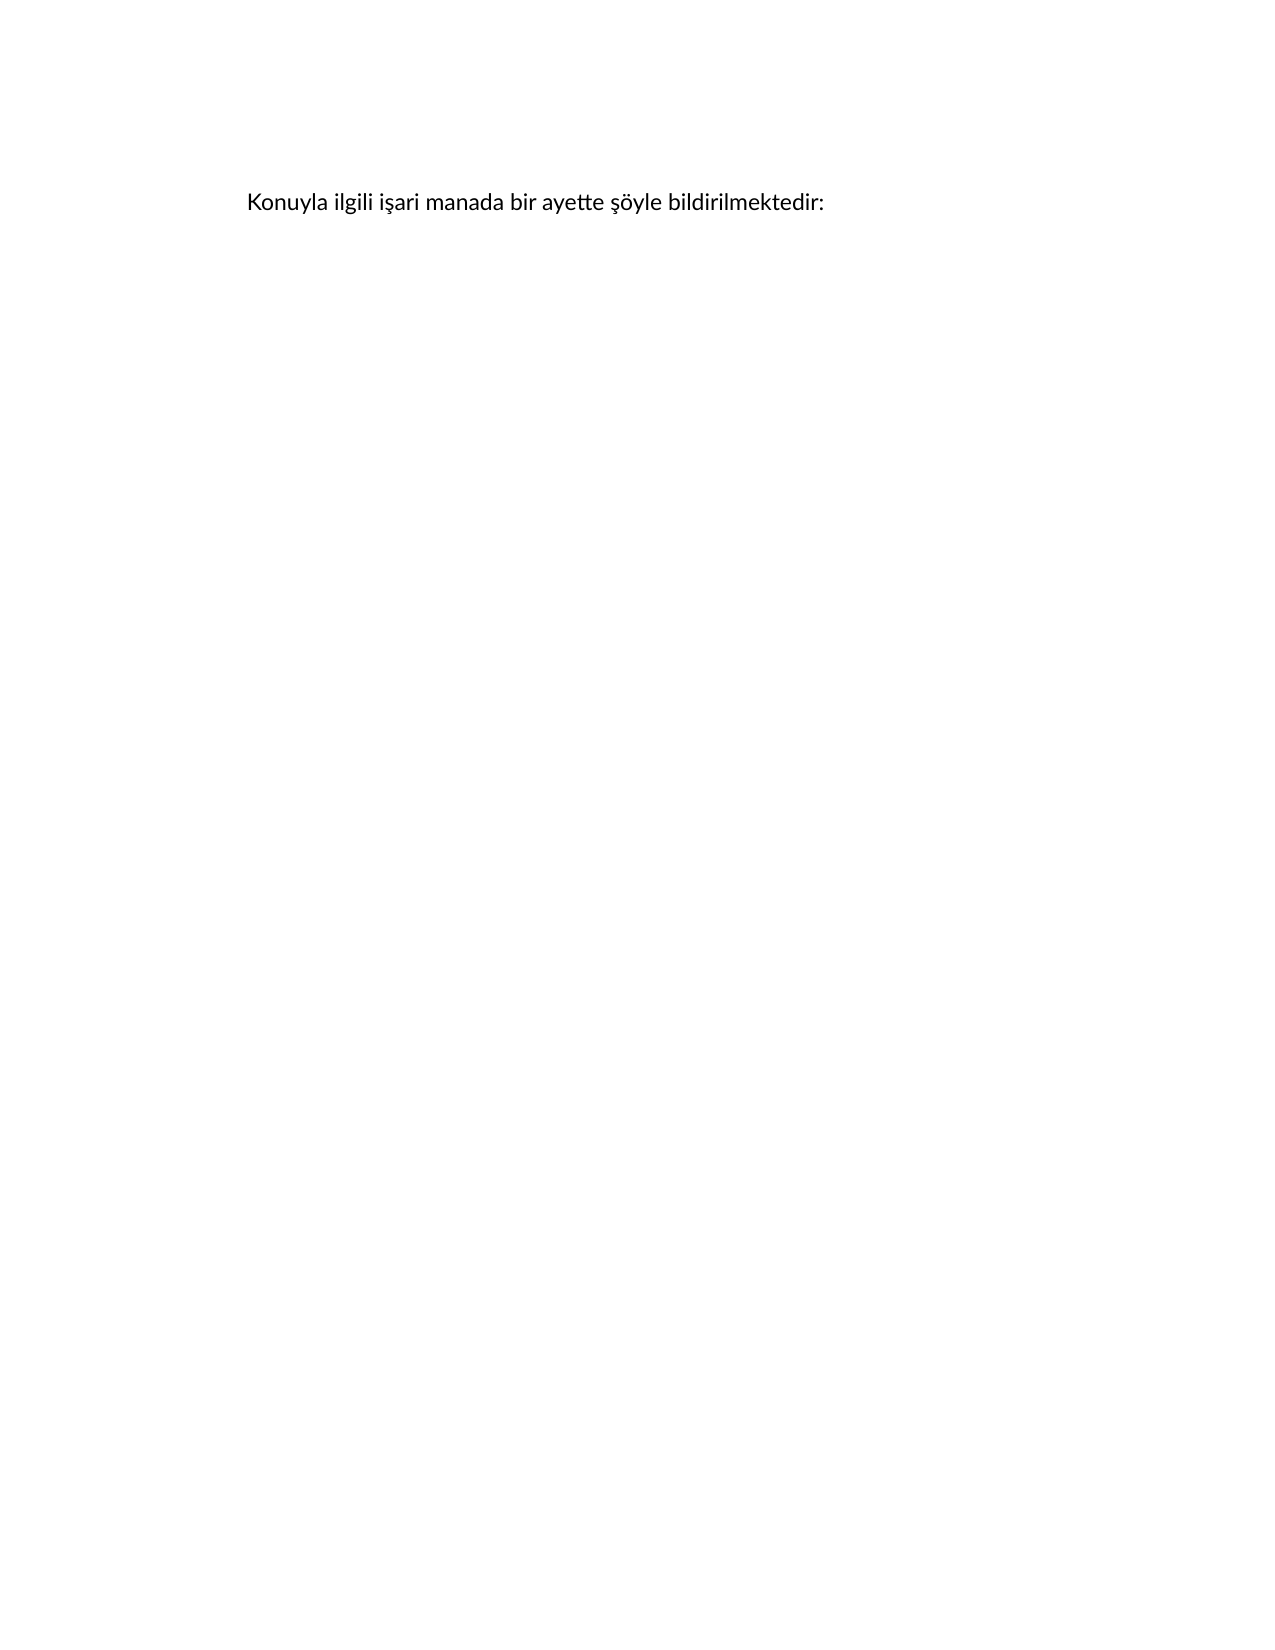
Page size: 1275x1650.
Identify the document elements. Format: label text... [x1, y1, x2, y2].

text Konuyla ilgili işari manada bir ayette şöyle bildirilmektedir: [187, 183, 1070, 217]
